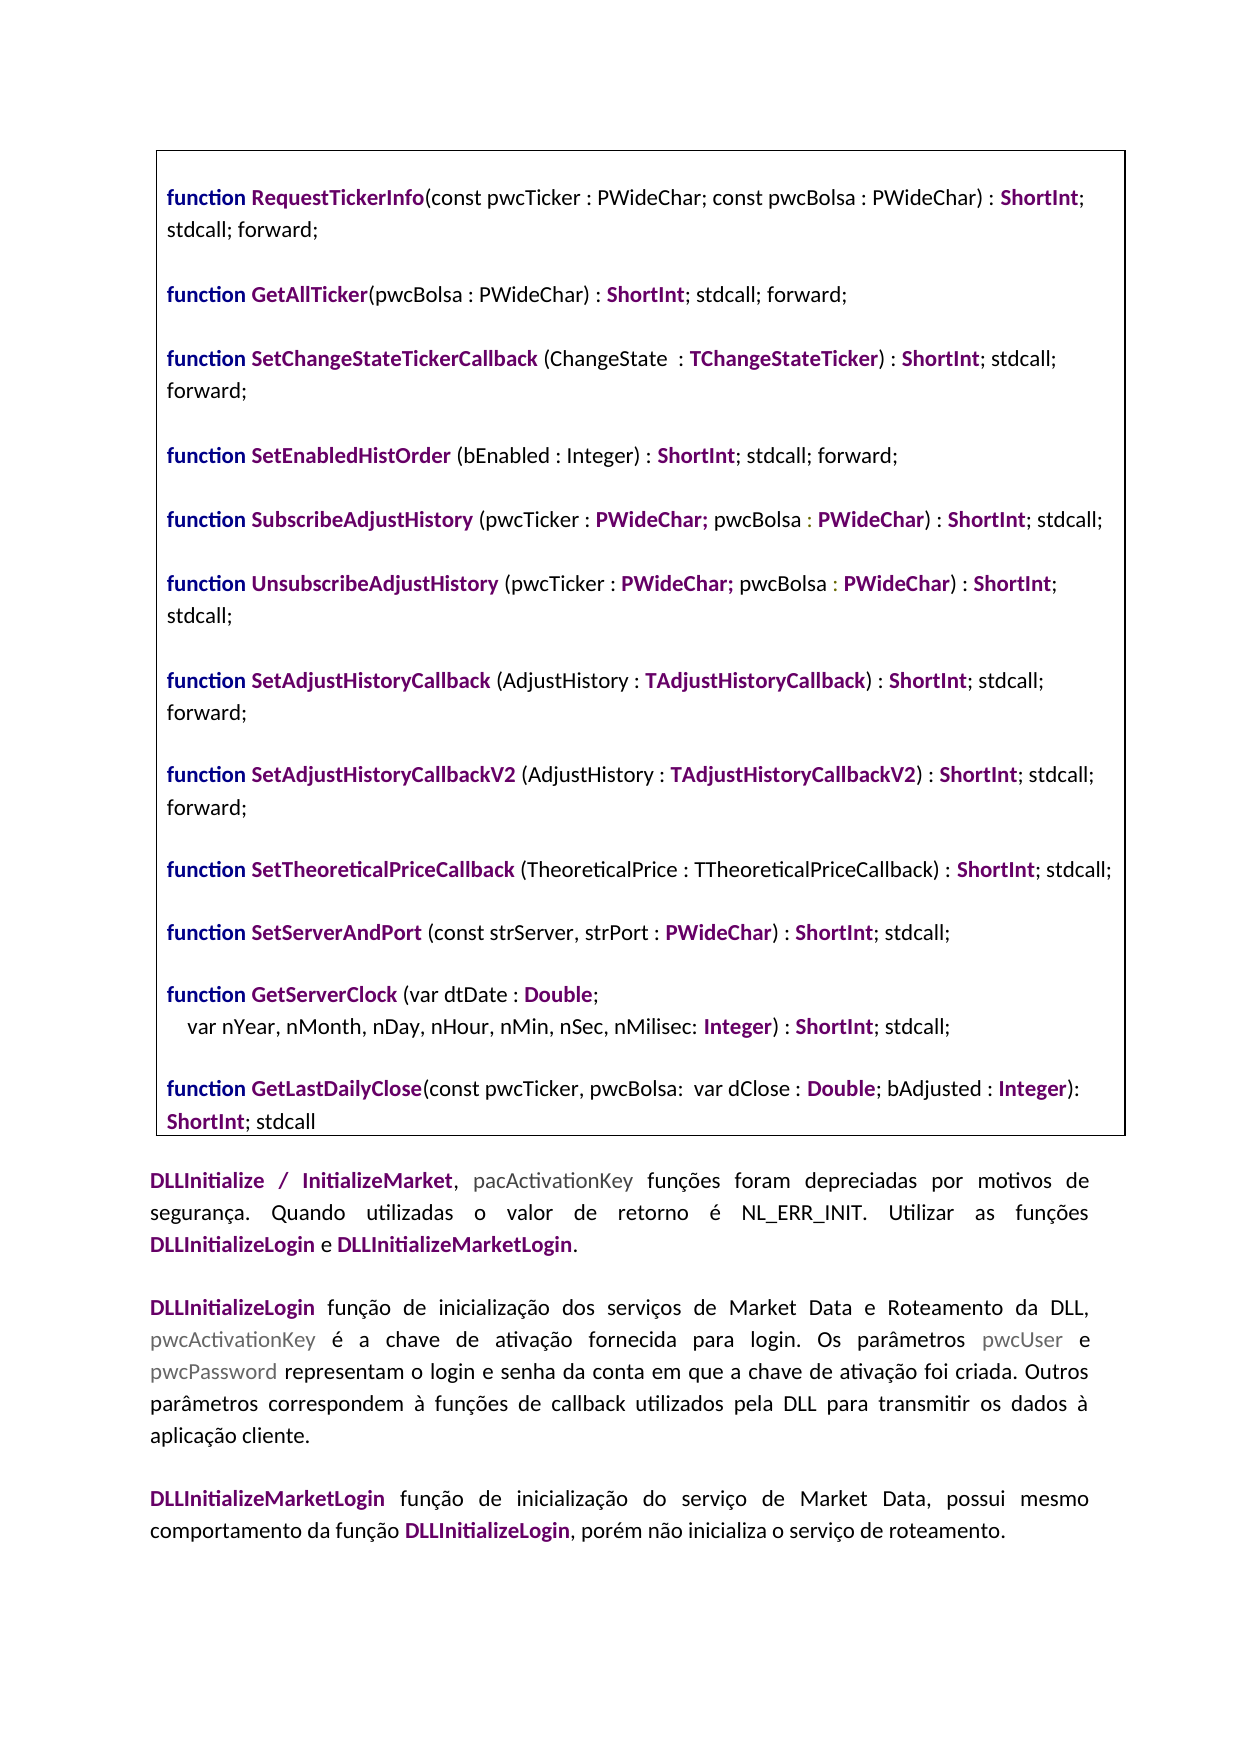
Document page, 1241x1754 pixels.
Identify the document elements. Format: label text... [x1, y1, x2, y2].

text DLLInitializeLogin função de inicialização dos serviços de Market Data e Roteamento da DLL, pwcActivationKey é a chave de ativação fornecida para login. Os parâmetros pwcUser e pwcPassword representam o login e senha da conta em que a chave de ativação foi criada. Outros parâmetros correspondem à funções de callback utilizados pela DLL para transmitir os dados à aplicação cliente. [150, 1293, 1090, 1449]
text DLLInitializeMarketLogin função de inicialização do serviço de Market Data, possui mesmo comportamento da função DLLInitializeLogin, porém não inicializa o serviço de roteamento. [150, 1484, 1090, 1544]
text DLLInitialize / InitializeMarket, pacActivationKey funções foram depreciadas por motivos de segurança. Quando utilizadas o valor de retorno é NL_ERR_INIT. Utilizar as funções DLLInitializeLogin e DLLInitializeMarketLogin. [150, 1166, 1090, 1258]
table_header function RequestTickerInfo(const pwcTicker : PWideChar; const pwcBolsa : PWideChar) : ShortInt; stdcall; forward; function GetAllTicker(pwcBolsa : PWideChar) : ShortInt; stdcall; forward; function SetChangeStateTickerCallback (ChangeState : TChangeStateTicker) : ShortInt; stdcall; forward; function SetEnabledHistOrder (bEnabled : Integer) : ShortInt; stdcall; forward; function SubscribeAdjustHistory (pwcTicker : PWideChar; pwcBolsa : PWideChar) : ShortInt; stdcall; function UnsubscribeAdjustHistory (pwcTicker : PWideChar; pwcBolsa : PWideChar) : ShortInt; stdcall; function SetAdjustHistoryCallback (AdjustHistory : TAdjustHistoryCallback) : ShortInt; stdcall; forward; function SetAdjustHistoryCallbackV2 (AdjustHistory : TAdjustHistoryCallbackV2) : ShortInt; stdcall; forward; function SetTheoreticalPriceCallback (TheoreticalPrice : TTheoreticalPriceCallback) : ShortInt; stdcall; function SetServerAndPort (const strServer, strPort : PWideChar) : ShortInt; stdcall; function GetServerClock (var dtDate : Double; var nYear, nMonth, nDay, nHour, nMin, nSec, nMilisec: Integer) : ShortInt; stdcall; function GetLastDailyClose(const pwcTicker, pwcBolsa: var dClose : Double; bAdjusted : Integer): ShortInt; stdcall [157, 151, 1124, 1135]
